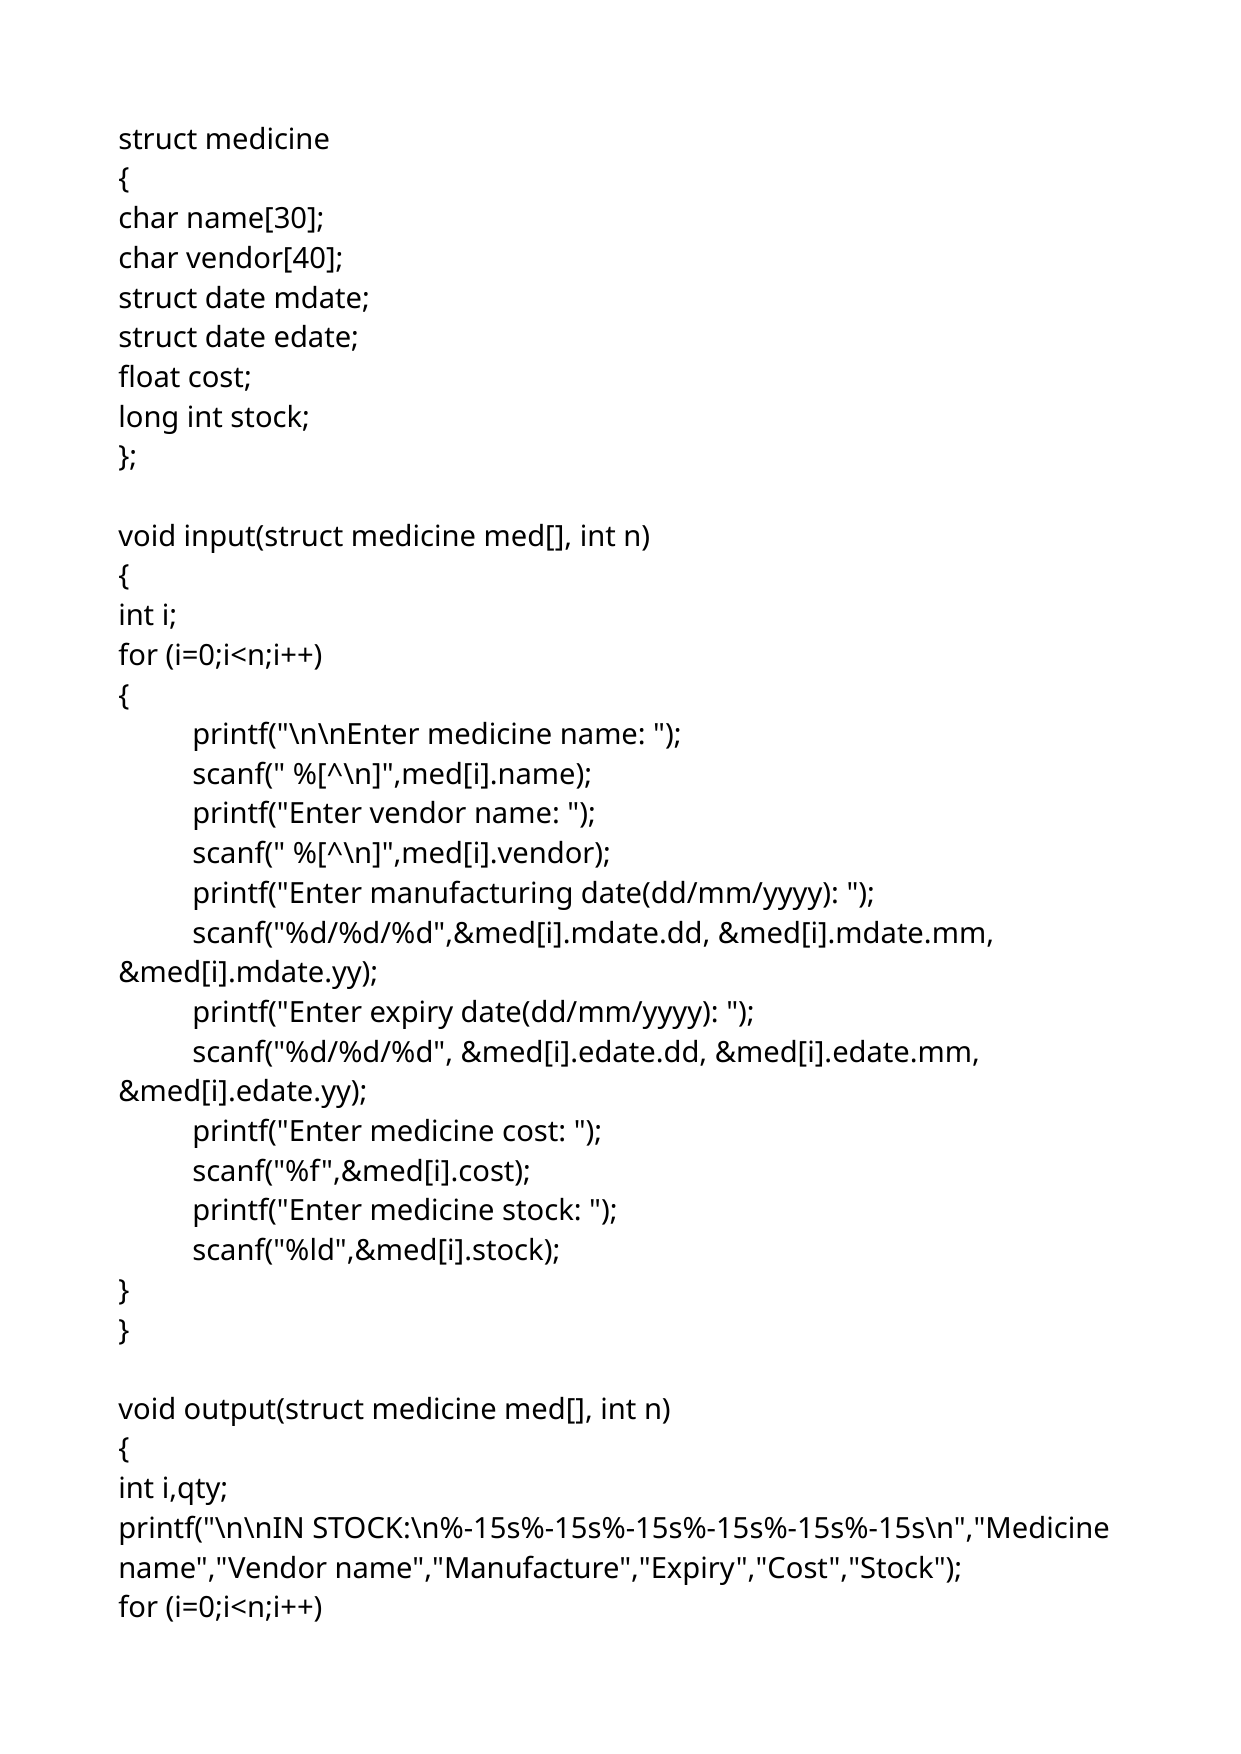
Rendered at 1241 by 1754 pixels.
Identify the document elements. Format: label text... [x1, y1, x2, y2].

text printf("\n\nEnter medicine name: "); [118, 713, 1122, 753]
text { [118, 674, 1122, 713]
text float cost; [118, 356, 1122, 396]
text scanf("%d/%d/%d", &med[i].edate.dd, &med[i].edate.mm, &med[i].edate.yy); [118, 1031, 1122, 1110]
text }; [118, 436, 1122, 475]
text struct date edate; [118, 317, 1122, 356]
text for (i=0;i<n;i++) [118, 1587, 1122, 1626]
text scanf("%d/%d/%d",&med[i].mdate.dd, &med[i].mdate.mm, &med[i].mdate.yy); [118, 912, 1122, 991]
text printf("Enter medicine cost: "); [118, 1110, 1122, 1150]
text void output(struct medicine med[], int n) [118, 1388, 1122, 1428]
text scanf(" %[^\n]",med[i].name); [118, 753, 1122, 793]
text char name[30]; [118, 197, 1122, 237]
text printf("\n\nIN STOCK:\n%-15s%-15s%-15s%-15s%-15s%-15s\n","Medicine name","Vendor name","Manufacture","Expiry","Cost","Stock"); [118, 1507, 1122, 1587]
text scanf("%f",&med[i].cost); [118, 1150, 1122, 1190]
text { [118, 1428, 1122, 1467]
text scanf(" %[^\n]",med[i].vendor); [118, 832, 1122, 872]
text long int stock; [118, 396, 1122, 436]
text int i; [118, 594, 1122, 634]
text { [118, 158, 1122, 197]
text printf("Enter vendor name: "); [118, 793, 1122, 832]
text struct date mdate; [118, 277, 1122, 317]
text for (i=0;i<n;i++) [118, 634, 1122, 674]
text printf("Enter manufacturing date(dd/mm/yyyy): "); [118, 872, 1122, 912]
text scanf("%ld",&med[i].stock); [118, 1229, 1122, 1269]
text } [118, 1269, 1122, 1309]
text } [118, 1309, 1122, 1348]
text printf("Enter expiry date(dd/mm/yyyy): "); [118, 991, 1122, 1031]
text void input(struct medicine med[], int n) [118, 515, 1122, 555]
text struct medicine [118, 118, 1122, 158]
text { [118, 555, 1122, 594]
text printf("Enter medicine stock: "); [118, 1190, 1122, 1229]
text int i,qty; [118, 1467, 1122, 1507]
text char vendor[40]; [118, 237, 1122, 277]
